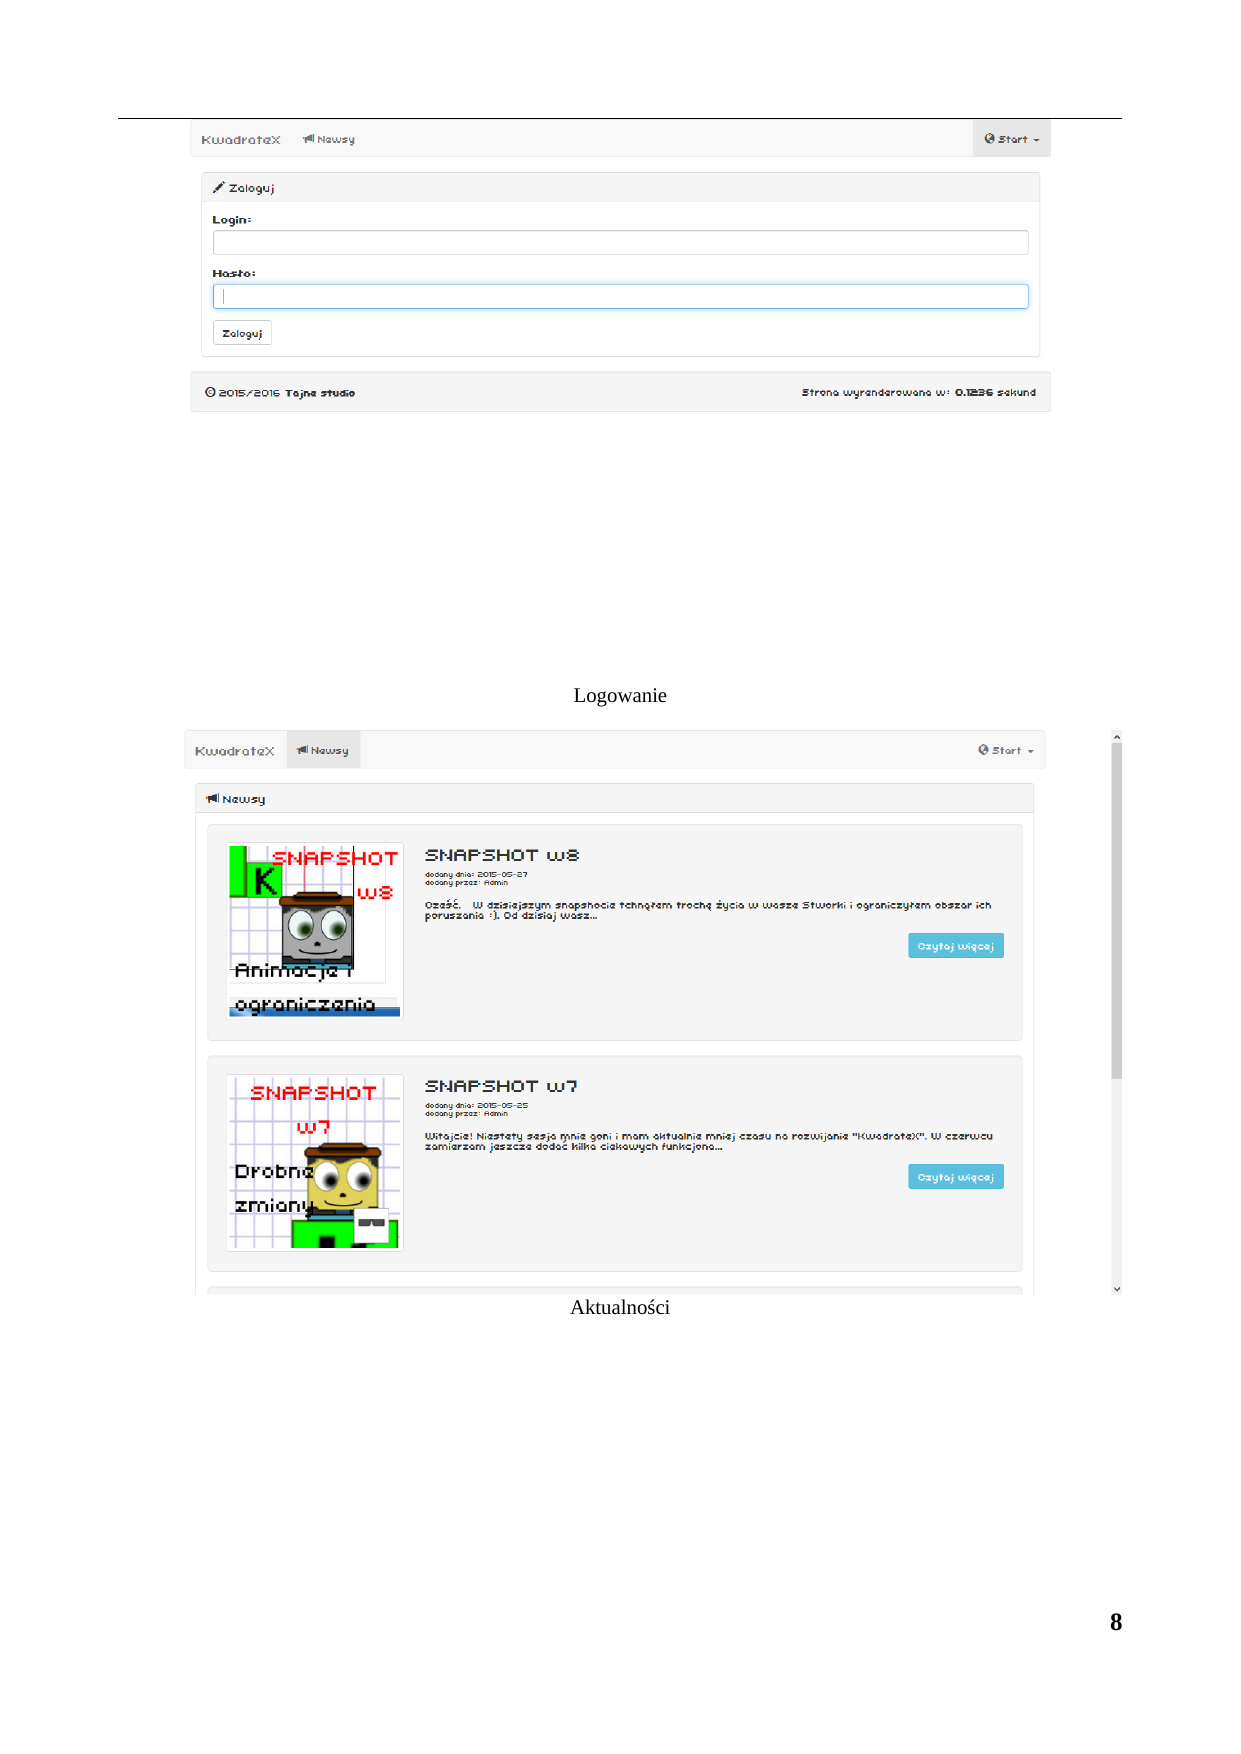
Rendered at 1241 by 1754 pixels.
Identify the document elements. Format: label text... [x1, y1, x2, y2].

text Logowanie [118, 683, 1122, 707]
picture [118, 730, 1123, 1295]
picture [118, 118, 1123, 683]
text Aktualności [118, 1295, 1122, 1319]
